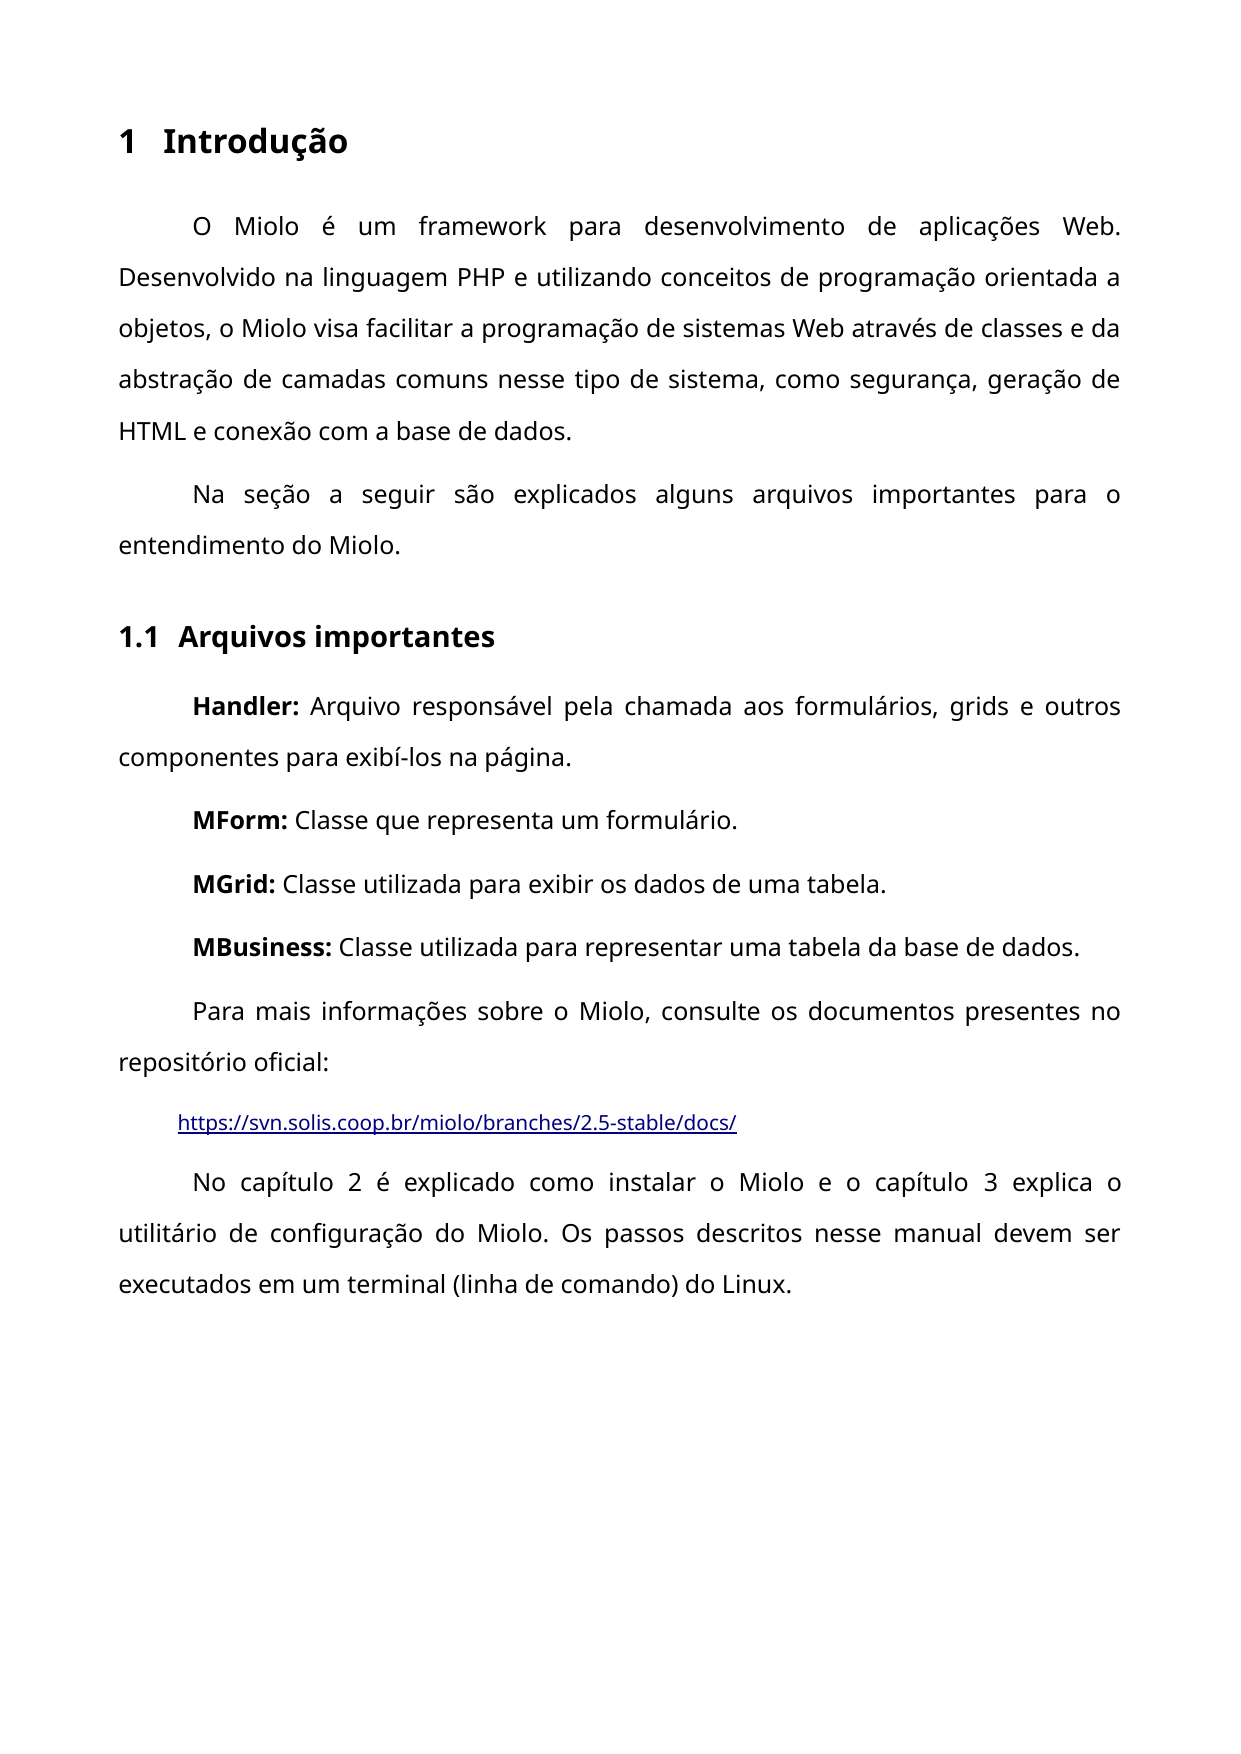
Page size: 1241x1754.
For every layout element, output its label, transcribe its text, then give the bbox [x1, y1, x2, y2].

text O Miolo é um framework para desenvolvimento de aplicações Web. Desenvolvido na linguagem PHP e utilizando conceitos de programação orientada a objetos, o Miolo visa facilitar a programação de sistemas Web através de classes e da abstração de camadas comuns nesse tipo de sistema, como segurança, geração de HTML e conexão com a base de dados. [118, 209, 1122, 447]
subtitle Introdução [118, 118, 1122, 163]
text Handler: Arquivo responsável pela chamada aos formulários, grids e outros componentes para exibí-los na página. [118, 688, 1122, 773]
text MForm: Classe que representa um formulário. [118, 803, 1122, 837]
text https://svn.solis.coop.br/miolo/branches/2.5-stable/docs/ [177, 1108, 1122, 1136]
text Na seção a seguir são explicados alguns arquivos importantes para o entendimento do Miolo. [118, 477, 1122, 562]
text MGrid: Classe utilizada para exibir os dados de uma tabela. [118, 866, 1122, 900]
text No capítulo 2 é explicado como instalar o Miolo e o capítulo 3 explica o utilitário de configuração do Miolo. Os passos descritos nesse manual devem ser executados em um terminal (linha de comando) do Linux. [118, 1165, 1122, 1301]
text MBusiness: Classe utilizada para representar uma tabela da base de dados. [118, 930, 1122, 964]
text Para mais informações sobre o Miolo, consulte os documentos presentes no repositório oficial: [118, 993, 1122, 1078]
subtitle Arquivos importantes [118, 616, 1122, 656]
